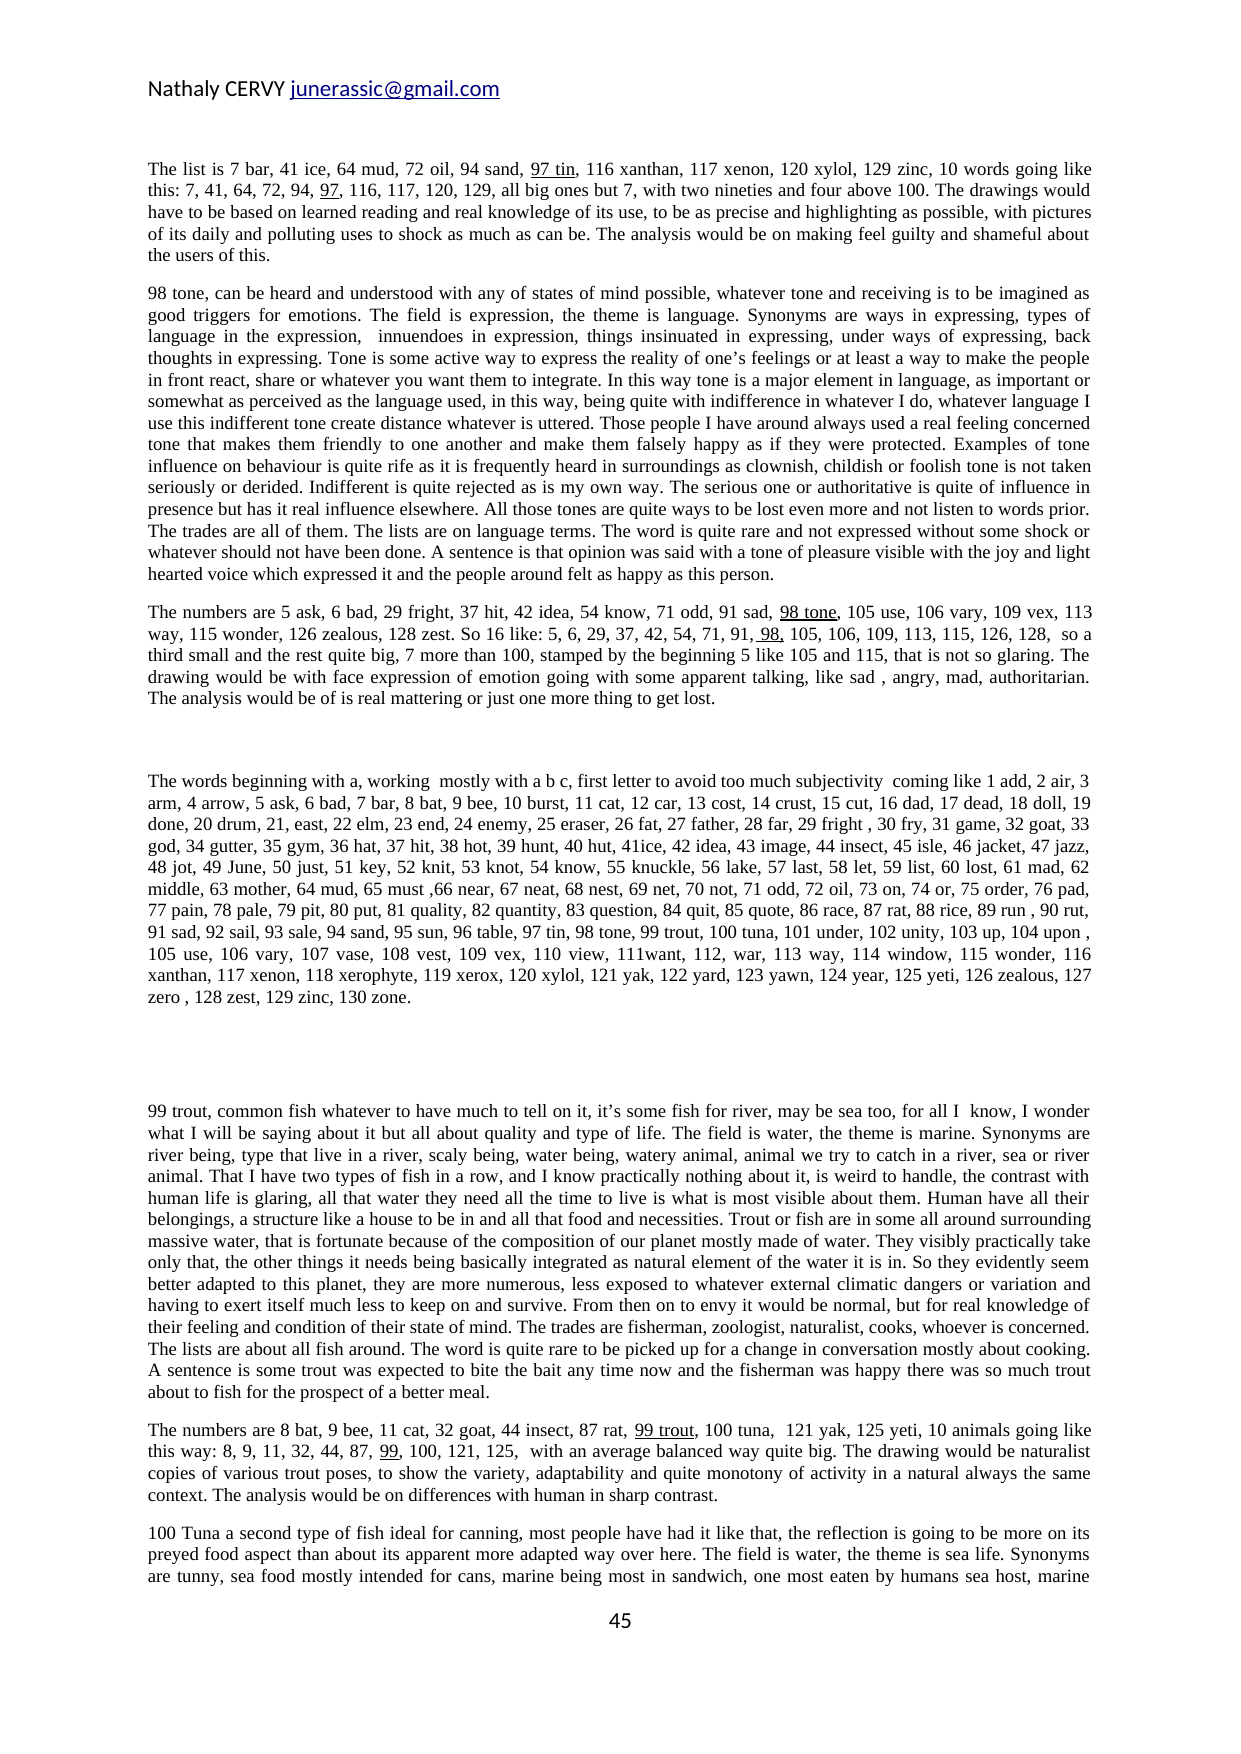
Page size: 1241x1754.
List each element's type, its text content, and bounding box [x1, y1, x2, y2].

text The list is 7 bar, 41 ice, 64 mud, 72 oil, 94 sand, 97 tin, 116 xanthan, 117 xenon, 120 xylol, 129 zinc, 10 words going like this: 7, 41, 64, 72, 94, 97, 116, 117, 120, 129, all big ones but 7, with two nineties and four above 100. The drawings would have to be based on learned reading and real knowledge of its use, to be as precise and highlighting as possible, with pictures of its daily and polluting uses to shock as much as can be. The analysis would be on making feel guilty and shameful about the users of this. [148, 158, 1093, 266]
text 100 Tuna a second type of fish ideal for canning, most people have had it like that, the reflection is going to be more on its preyed food aspect than about its apparent more adapted way over here. The field is water, the theme is sea life. Synonyms are tunny, sea food mostly intended for cans, marine being most in sandwich, one most eaten by humans sea host, marine [148, 1522, 1093, 1586]
text 98 tone, can be heard and understood with any of states of mind possible, whatever tone and receiving is to be imagined as good triggers for emotions. The field is expression, the theme is language. Synonyms are ways in expressing, types of language in the expression, innuendoes in expression, things insinuated in expressing, under ways of expressing, back thoughts in expressing. Tone is some active way to express the reality of one’s feelings or at least a way to make the people in front react, share or whatever you want them to integrate. In this way tone is a major element in language, as important or somewhat as perceived as the language used, in this way, being quite with indifference in whatever I do, whatever language I use this indifferent tone create distance whatever is uttered. Those people I have around always used a real feeling concerned tone that makes them friendly to one another and make them falsely happy as if they were protected. Examples of tone influence on behaviour is quite rife as it is frequently heard in surroundings as clownish, childish or foolish tone is not taken seriously or derided. Indifferent is quite rejected as is my own way. The serious one or authoritative is quite of influence in presence but has it real influence elsewhere. All those tones are quite ways to be lost even more and not listen to words prior. The trades are all of them. The lists are on language terms. The word is quite rare and not expressed without some shock or whatever should not have been done. A sentence is that opinion was said with a tone of pleasure visible with the joy and light hearted voice which expressed it and the people around felt as happy as this person. [148, 282, 1093, 584]
text The words beginning with a, working mostly with a b c, first letter to avoid too much subjectivity coming like 1 add, 2 air, 3 arm, 4 arrow, 5 ask, 6 bad, 7 bar, 8 bat, 9 bee, 10 burst, 11 cat, 12 car, 13 cost, 14 crust, 15 cut, 16 dad, 17 dead, 18 doll, 19 done, 20 drum, 21, east, 22 elm, 23 end, 24 enemy, 25 eraser, 26 fat, 27 father, 28 far, 29 fright , 30 fry, 31 game, 32 goat, 33 god, 34 gutter, 35 gym, 36 hat, 37 hit, 38 hot, 39 hunt, 40 hut, 41ice, 42 idea, 43 image, 44 insect, 45 isle, 46 jacket, 47 jazz, 48 jot, 49 June, 50 just, 51 key, 52 knit, 53 knot, 54 know, 55 knuckle, 56 lake, 57 last, 58 let, 59 list, 60 lost, 61 mad, 62 middle, 63 mother, 64 mud, 65 must ,66 near, 67 neat, 68 nest, 69 net, 70 not, 71 odd, 72 oil, 73 on, 74 or, 75 order, 76 pad, 77 pain, 78 pale, 79 pit, 80 put, 81 quality, 82 quantity, 83 question, 84 quit, 85 quote, 86 race, 87 rat, 88 rice, 89 run , 90 rut, 91 sad, 92 sail, 93 sale, 94 sand, 95 sun, 96 table, 97 tin, 98 tone, 99 trout, 100 tuna, 101 under, 102 unity, 103 up, 104 upon , 105 use, 106 vary, 107 vase, 108 vest, 109 vex, 110 view, 111want, 112, war, 113 way, 114 window, 115 wonder, 116 xanthan, 117 xenon, 118 xerophyte, 119 xerox, 120 xylol, 121 yak, 122 yard, 123 yawn, 124 year, 125 yeti, 126 zealous, 127 zero , 128 zest, 129 zinc, 130 zone. [148, 770, 1093, 1007]
text 99 trout, common fish whatever to have much to tell on it, it’s some fish for river, may be sea too, for all I know, I wonder what I will be saying about it but all about quality and type of life. The field is water, the theme is marine. Synonyms are river being, type that live in a river, scaly being, water being, watery animal, animal we try to catch in a river, sea or river animal. That I have two types of fish in a row, and I know practically nothing about it, is weird to handle, the contrast with human life is glaring, all that water they need all the time to live is what is most visible about them. Human have all their belongings, a structure like a house to be in and all that food and necessities. Trout or fish are in some all around surrounding massive water, that is fortunate because of the composition of our planet mostly made of water. They visibly practically take only that, the other things it needs being basically integrated as natural element of the water it is in. So they evidently seem better adapted to this planet, they are more numerous, less exposed to whatever external climatic dangers or variation and having to exert itself much less to keep on and survive. From then on to envy it would be normal, but for real knowledge of their feeling and condition of their state of mind. The trades are fisherman, zoologist, naturalist, cooks, whoever is concerned. The lists are about all fish around. The word is quite rare to be picked up for a change in conversation mostly about cooking. A sentence is some trout was expected to bite the bait any time now and the fisherman was happy there was so much trout about to fish for the prospect of a better meal. [148, 1100, 1093, 1402]
text The numbers are 5 ask, 6 bad, 29 fright, 37 hit, 42 idea, 54 know, 71 odd, 91 sad, 98 tone, 105 use, 106 vary, 109 vex, 113 way, 115 wonder, 126 zealous, 128 zest. So 16 like: 5, 6, 29, 37, 42, 54, 71, 91, 98, 105, 106, 109, 113, 115, 126, 128, so a third small and the rest quite big, 7 more than 100, stamped by the beginning 5 like 105 and 115, that is not so glaring. The drawing would be with face expression of emotion going with some apparent talking, like sad , angry, mad, authoritarian. The analysis would be of is real mattering or just one more thing to get lost. [148, 601, 1093, 709]
text The numbers are 8 bat, 9 bee, 11 cat, 32 goat, 44 insect, 87 rat, 99 trout, 100 tuna, 121 yak, 125 yeti, 10 animals going like this way: 8, 9, 11, 32, 44, 87, 99, 100, 121, 125, with an average balanced way quite big. The drawing would be naturalist copies of various trout poses, to show the variety, adaptability and quite monotony of activity in a natural always the same context. The analysis would be on differences with human in sharp contrast. [148, 1419, 1093, 1505]
